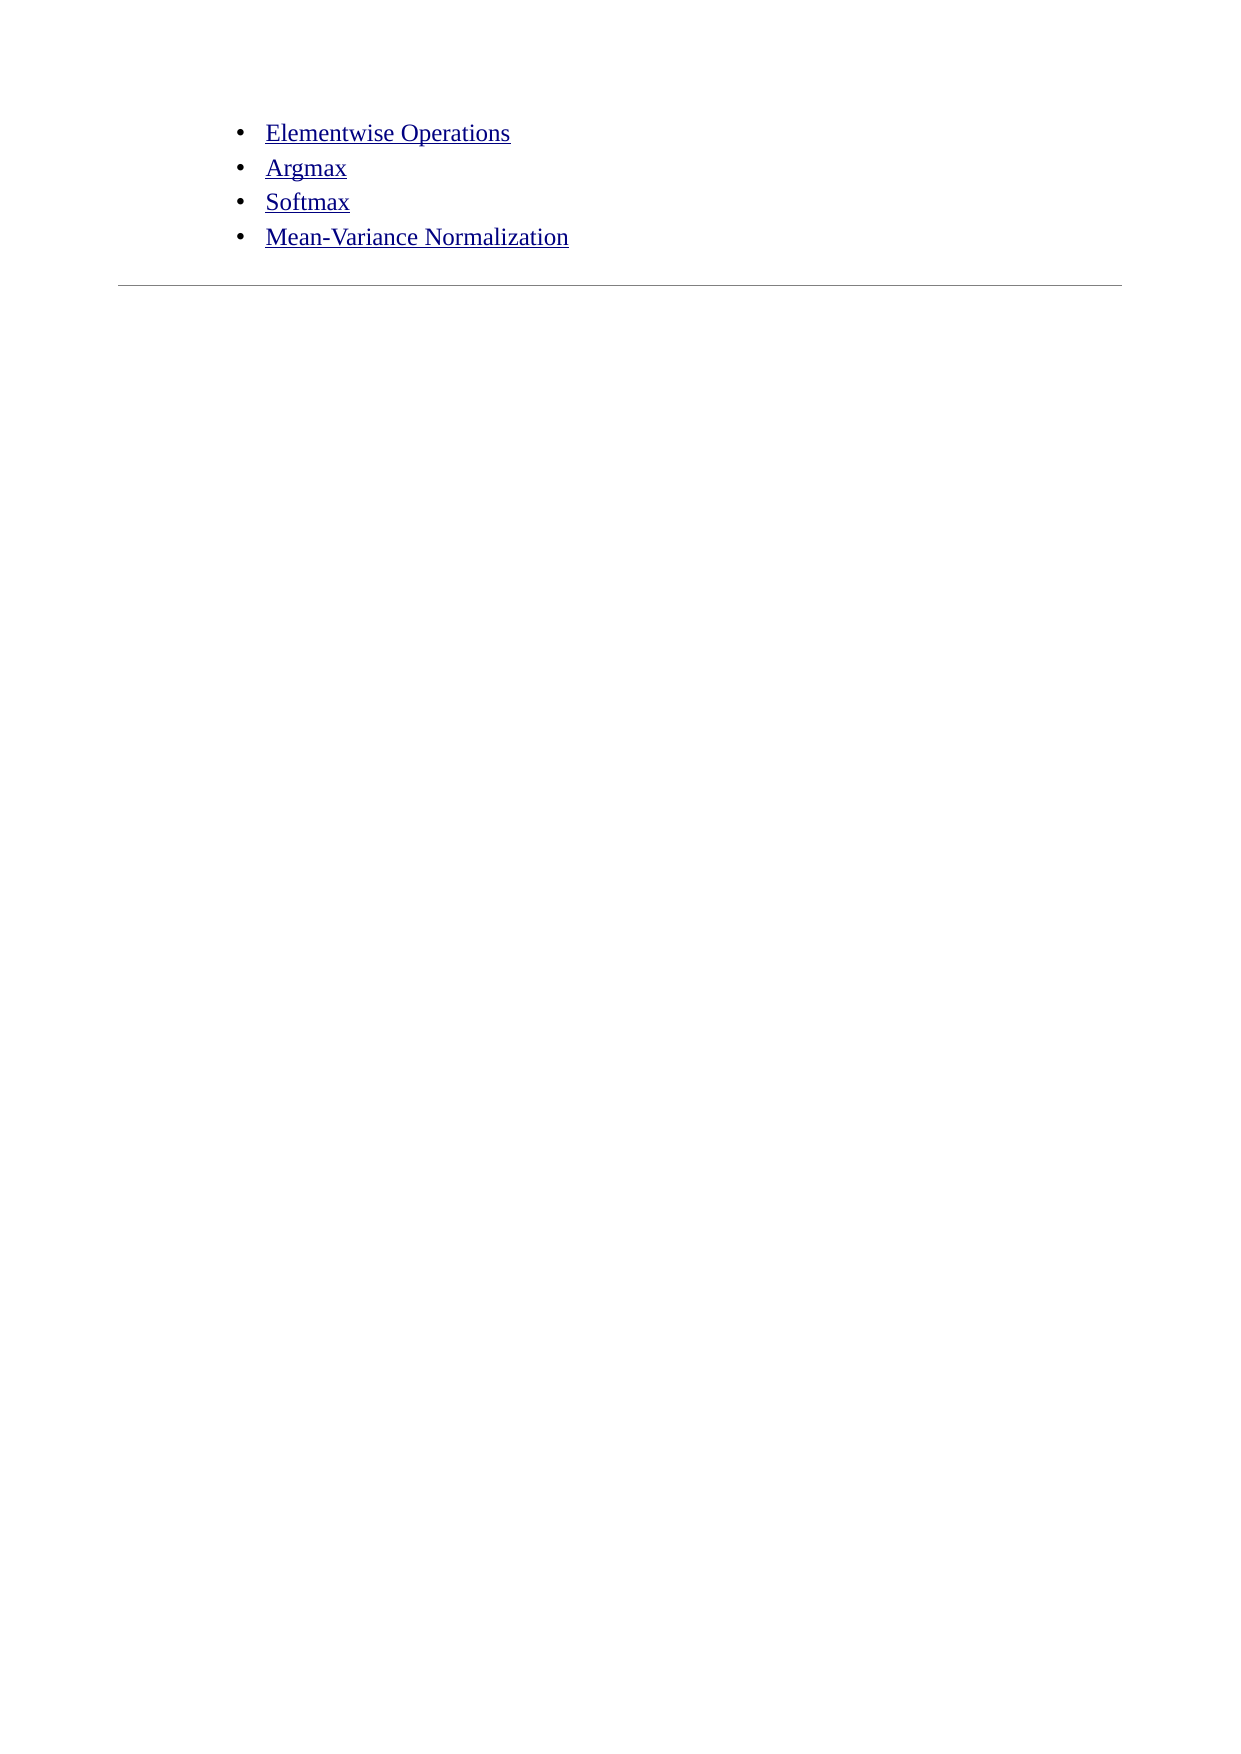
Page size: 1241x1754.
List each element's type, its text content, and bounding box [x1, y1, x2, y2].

list Mean-Variance Normalization [236, 222, 1122, 250]
list Elementwise Operations [236, 118, 1122, 147]
list Softmax [236, 187, 1122, 216]
list Argmax [236, 153, 1122, 181]
